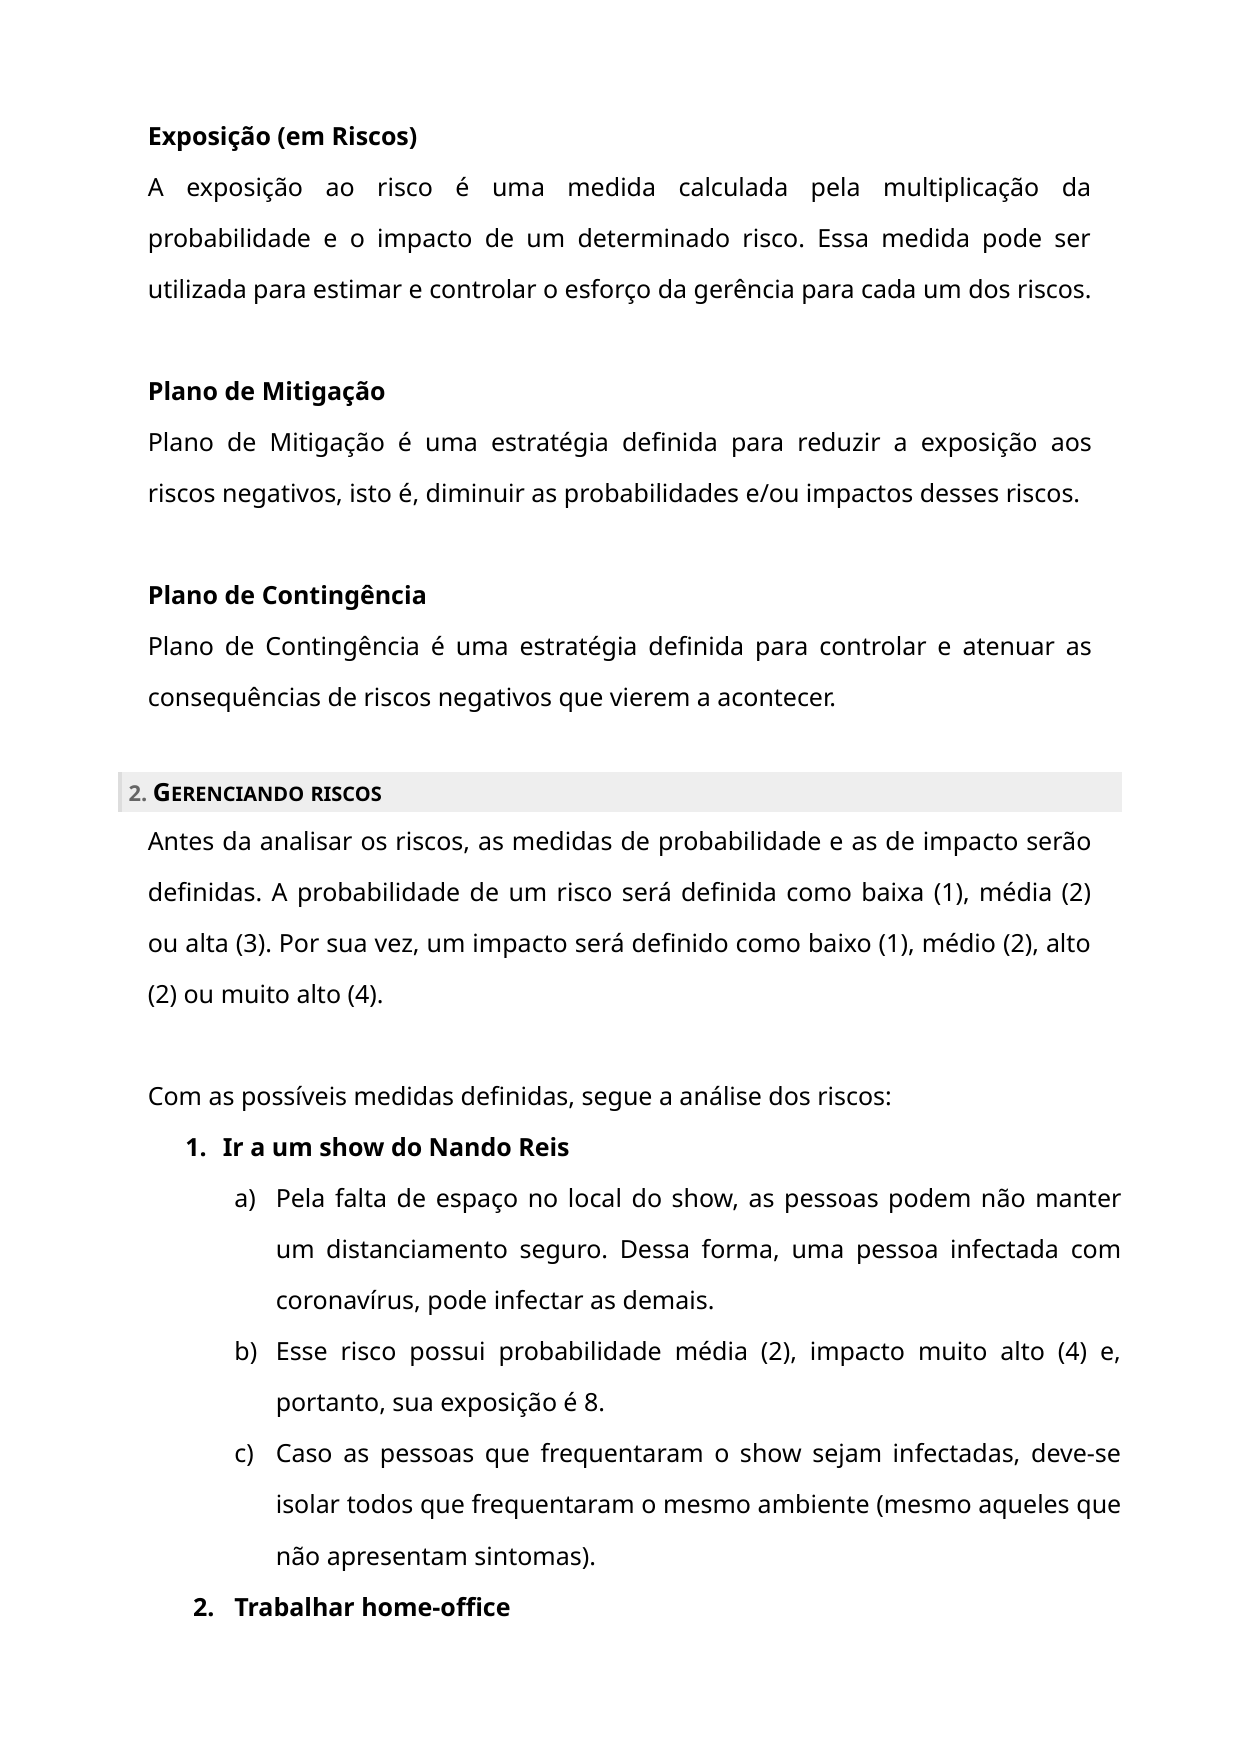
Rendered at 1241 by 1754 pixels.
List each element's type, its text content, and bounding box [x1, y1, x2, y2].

list Ir a um show do Nando Reis [185, 1130, 1122, 1164]
text Antes da analisar os riscos, as medidas de probabilidade e as de impacto serão definidas. A probabilidade de um risco será definida como baixa (1), média (2) ou alta (3). Por sua vez, um impacto será definido como baixo (1), médio (2), alto (2) ou muito alto (4). [148, 824, 1093, 1011]
list Trabalhar home-office [193, 1589, 1122, 1623]
text Plano de Contingência é uma estratégia definida para controlar e atenuar as consequências de riscos negativos que vierem a acontecer. [148, 628, 1093, 714]
list Caso as pessoas que frequentaram o show sejam infectadas, deve-se isolar todos que frequentaram o mesmo ambiente (mesmo aqueles que não apresentam sintomas). [234, 1436, 1122, 1572]
text Plano de Contingência [148, 577, 1122, 612]
text Plano de Mitigação [148, 373, 1122, 407]
text Exposição (em Riscos) [148, 118, 1122, 152]
list Esse risco possui probabilidade média (2), impacto muito alto (4) e, portanto, sua exposição é 8. [234, 1334, 1122, 1419]
text Plano de Mitigação é uma estratégia definida para reduzir a exposição aos riscos negativos, isto é, diminuir as probabilidades e/ou impactos desses riscos. [148, 424, 1093, 509]
text 2. Gerenciando riscos [122, 772, 1122, 812]
list Pela falta de espaço no local do show, as pessoas podem não manter um distanciamento seguro. Dessa forma, uma pessoa infectada com coronavírus, pode infectar as demais. [234, 1181, 1122, 1317]
text A exposição ao risco é uma medida calculada pela multiplicação da probabilidade e o impacto de um determinado risco. Essa medida pode ser utilizada para estimar e controlar o esforço da gerência para cada um dos riscos. [148, 169, 1093, 305]
text Com as possíveis medidas definidas, segue a análise dos riscos: [148, 1079, 1093, 1113]
